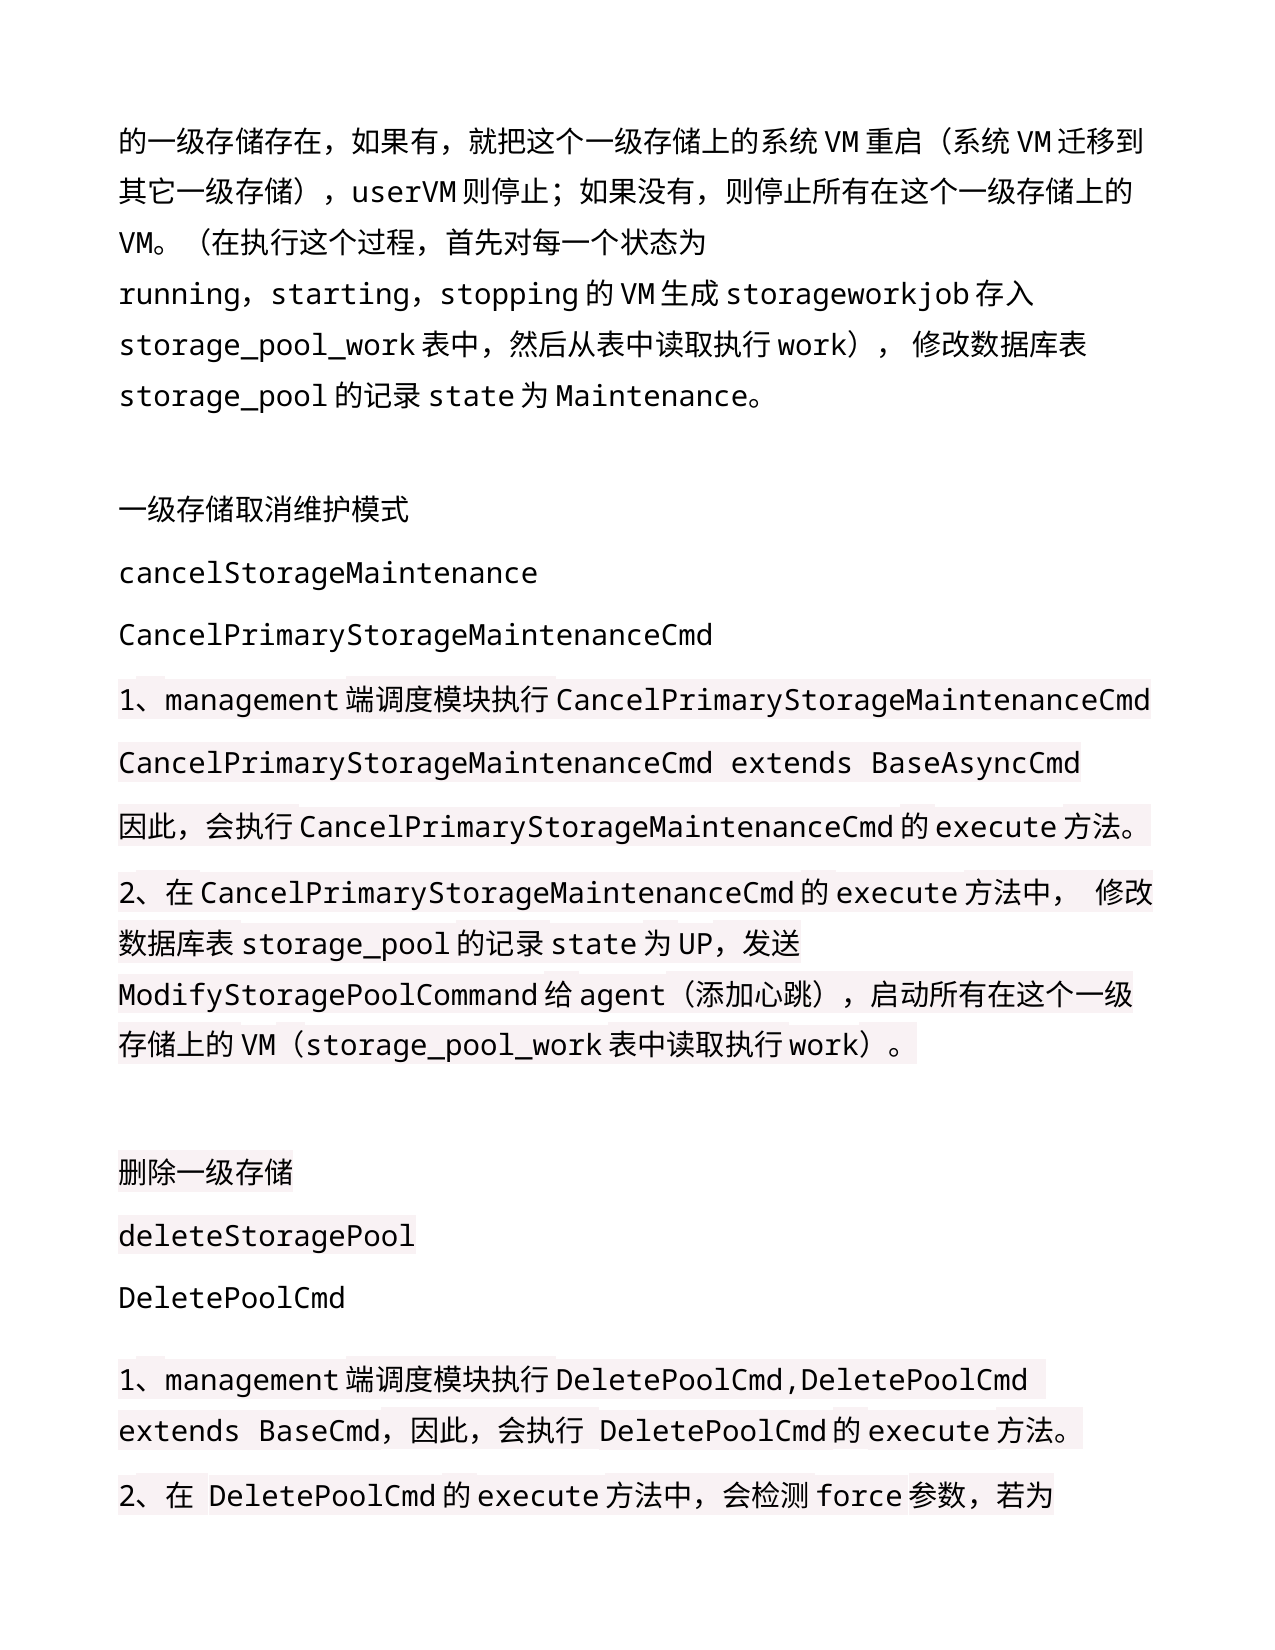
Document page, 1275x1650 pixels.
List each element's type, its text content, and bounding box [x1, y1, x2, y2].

text cancelStorageMaintenance [118, 552, 1157, 592]
text 因此，会执行CancelPrimaryStorageMaintenanceCmd的execute方法。 [118, 804, 1157, 846]
text 2、在CancelPrimaryStorageMaintenanceCmd的execute方法中， 修改数据库表storage_pool的记录state为UP，发送ModifyStoragePoolCommand给agent（添加心跳），启动所有在这个一级存储上的VM（storage_pool_work表中读取执行work）。 [118, 869, 1157, 1064]
text 一级存储取消维护模式 [118, 487, 1157, 529]
text deleteStoragePool [118, 1215, 1157, 1254]
text DeletePoolCmd [118, 1277, 1157, 1317]
text 1、management端调度模块执行DeletePoolCmd,DeletePoolCmd extends BaseCmd，因此，会执行 DeletePoolCmd的execute方法。 [118, 1356, 1157, 1450]
text 2、在 DeletePoolCmd的execute方法中，会检测force参数，若为 [118, 1473, 1157, 1515]
text 的一级存储存在，如果有，就把这个一级存储上的系统VM重启（系统VM迁移到其它一级存储），userVM则停止；如果没有，则停止所有在这个一级存储上的VM。（在执行这个过程，首先对每一个状态为running，starting，stopping的VM生成storageworkjob存入storage_pool_work表中，然后从表中读取执行work）， 修改数据库表storage_pool的记录state为Maintenance。 [118, 118, 1157, 415]
text CancelPrimaryStorageMaintenanceCmd extends BaseAsyncCmd [118, 742, 1157, 782]
text CancelPrimaryStorageMaintenanceCmd [118, 614, 1157, 654]
text 1、management端调度模块执行CancelPrimaryStorageMaintenanceCmd [118, 676, 1157, 719]
text 删除一级存储 [118, 1149, 1157, 1192]
